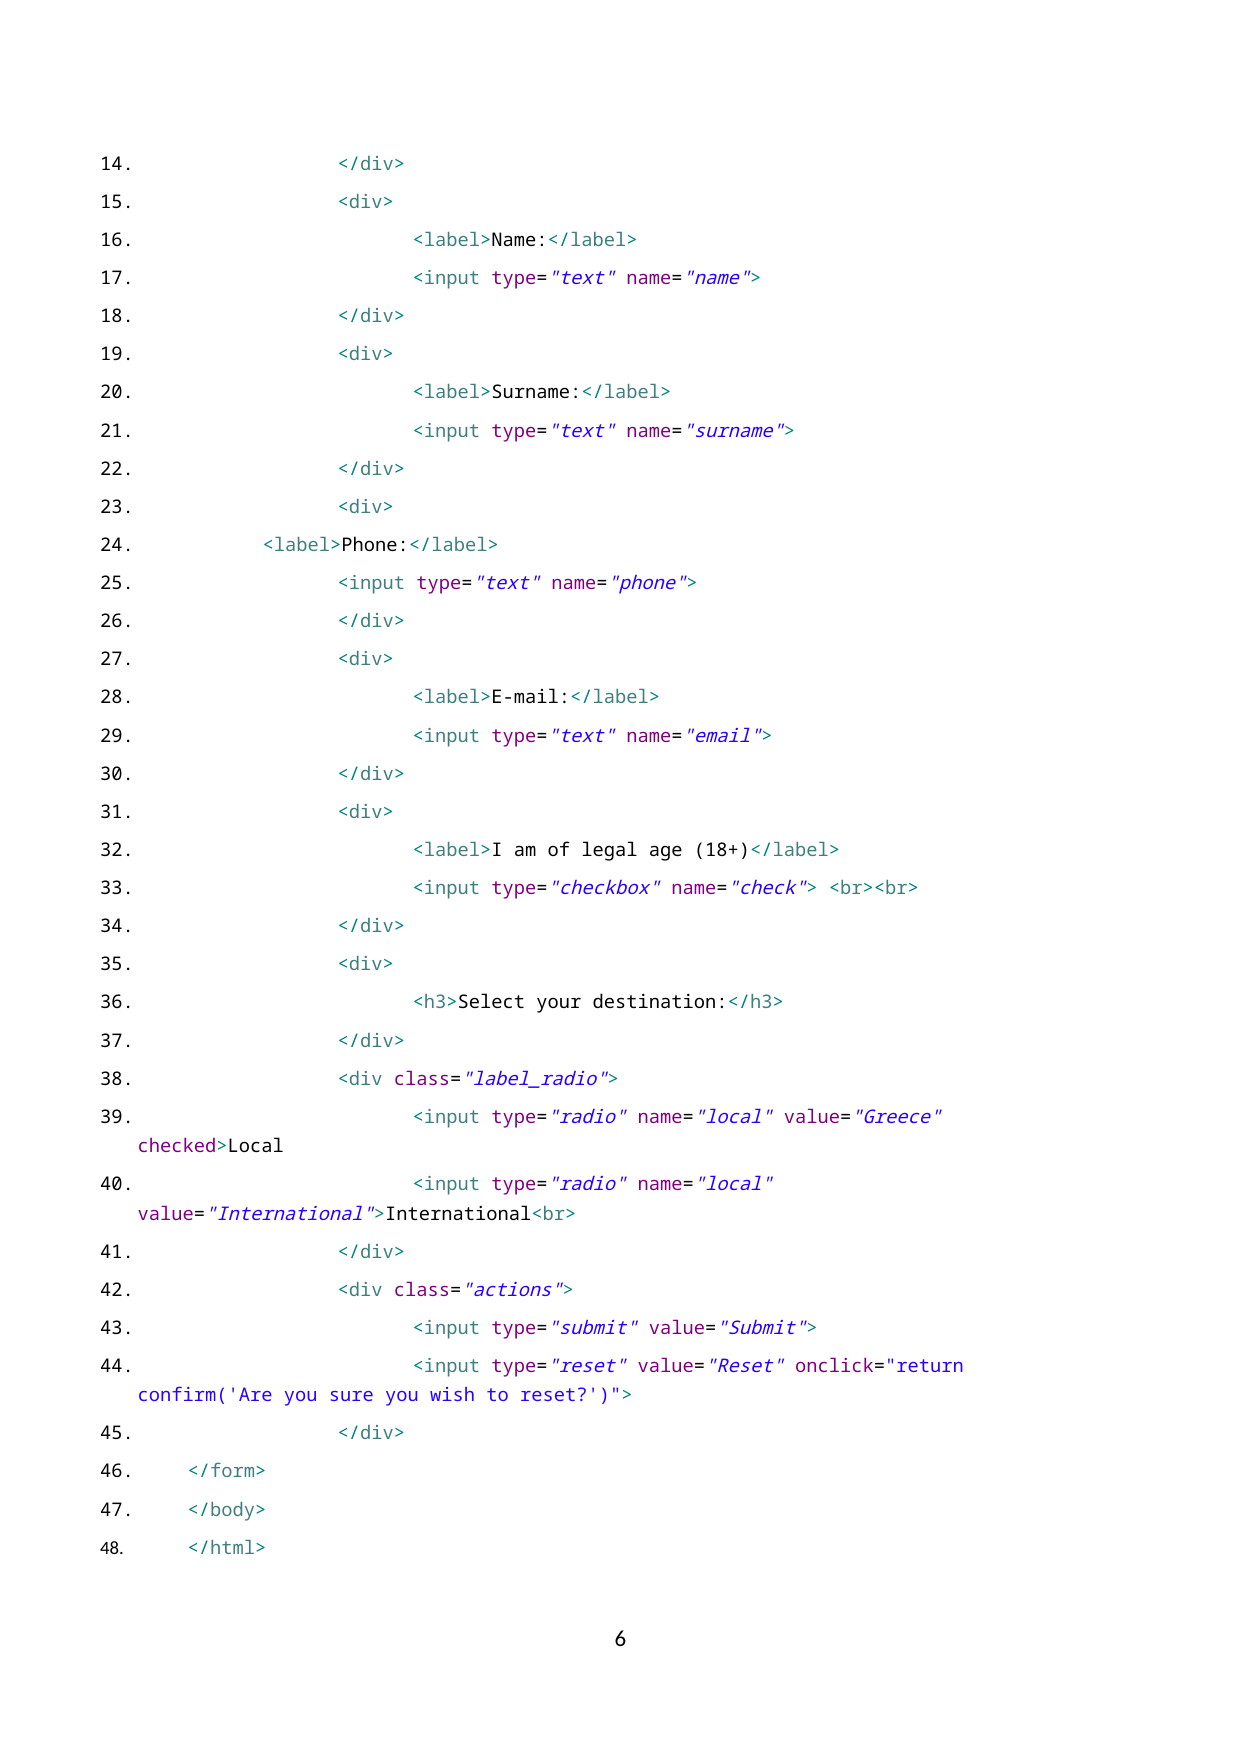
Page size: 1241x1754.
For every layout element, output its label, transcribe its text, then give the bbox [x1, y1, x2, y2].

list </div> [100, 912, 1053, 938]
list </div> [100, 1238, 1053, 1263]
list </html> [100, 1534, 1053, 1559]
list <div> [100, 188, 1053, 214]
list </div> [100, 302, 1053, 328]
list </form> [100, 1458, 1053, 1483]
list <input type="text" name="phone"> [100, 569, 1053, 595]
list <input type="text" name="surname"> [100, 417, 1053, 442]
list <input type="reset" value="Reset" onclick="return confirm('Are you sure you wish to reset?')"> [100, 1352, 1053, 1407]
list </div> [100, 150, 1053, 176]
list <input type="radio" name="local" value="International">International<br> [100, 1171, 1053, 1225]
list <label>E-mail:</label> [100, 684, 1053, 709]
list <label>Name:</label> [100, 226, 1053, 252]
list <h3>Select your destination:</h3> [100, 989, 1053, 1014]
list </div> [100, 607, 1053, 633]
list <div class="label_radio"> [100, 1065, 1053, 1091]
list <div> [100, 493, 1053, 519]
list <div> [100, 951, 1053, 976]
list </div> [100, 1420, 1053, 1445]
list </div> [100, 455, 1053, 481]
list <input type="text" name="email"> [100, 722, 1053, 747]
list <div class="actions"> [100, 1276, 1053, 1302]
list <input type="checkbox" name="check"> <br><br> [100, 874, 1053, 900]
list </div> [100, 1027, 1053, 1052]
list </div> [100, 760, 1053, 786]
list <div> [100, 646, 1053, 671]
list <label>Surname:</label> [100, 379, 1053, 404]
list <div> [100, 798, 1053, 824]
list <input type="text" name="name"> [100, 264, 1053, 290]
list <label>I am of legal age (18+)</label> [100, 836, 1053, 862]
list <div> [100, 341, 1053, 366]
list </body> [100, 1496, 1053, 1521]
list <input type="radio" name="local" value="Greece" checked>Local [100, 1103, 1053, 1158]
list <label>Phone:</label> [100, 531, 1053, 557]
list <input type="submit" value="Submit"> [100, 1314, 1053, 1340]
